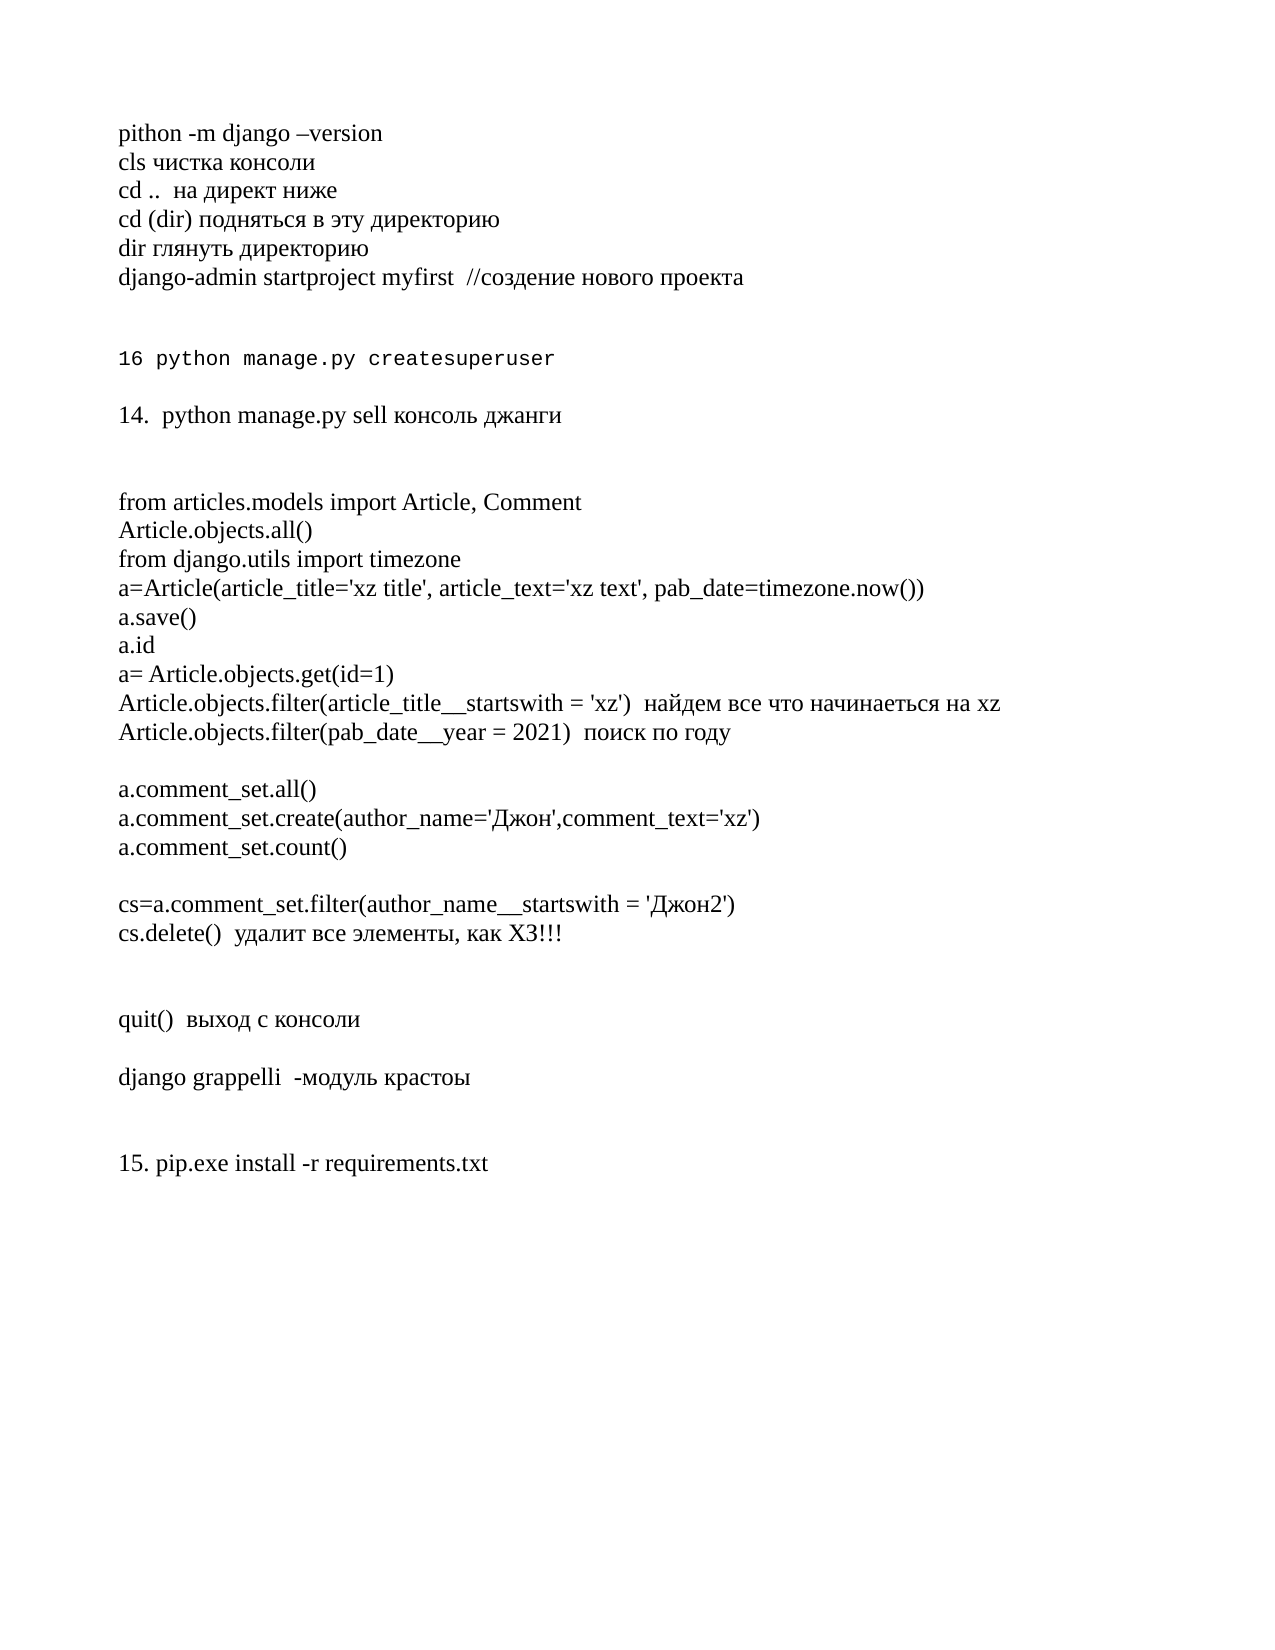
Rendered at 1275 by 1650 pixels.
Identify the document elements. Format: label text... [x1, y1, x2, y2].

text cls чистка консоли [118, 147, 1157, 176]
text a.comment_set.count() [118, 832, 1157, 861]
text django-admin startproject myfirst //создение нового проекта [118, 262, 1157, 291]
text cs.delete() удалит все элементы, как ХЗ!!! [118, 918, 1157, 947]
text dir глянуть директорию [118, 233, 1157, 262]
text Article.objects.filter(pab_date__year = 2021) поиск по году [118, 717, 1157, 746]
text django grappelli -модуль крастоы [118, 1062, 1157, 1091]
text 16 python manage.py createsuperuser [118, 348, 1157, 372]
text a= Article.objects.get(id=1) [118, 659, 1157, 688]
text from django.utils import timezone [118, 544, 1157, 573]
text 14. python manage.py sell консоль джанги [118, 401, 1157, 429]
text quit() выход с консоли [118, 1004, 1157, 1033]
text cd (dir) подняться в эту директорию [118, 204, 1157, 233]
text Article.objects.all() [118, 516, 1157, 544]
text a.comment_set.all() [118, 774, 1157, 803]
text a.id [118, 631, 1157, 659]
text a=Article(article_title='xz title', article_text='xz text', pab_date=timezone.now()) [118, 573, 1157, 602]
text cd .. на директ ниже [118, 176, 1157, 204]
text a.save() [118, 602, 1157, 631]
text Article.objects.filter(article_title__startswith = 'xz') найдем все что начинаеться на xz [118, 688, 1157, 717]
text cs=a.comment_set.filter(author_name__startswith = 'Джон2') [118, 889, 1157, 918]
text a.comment_set.create(author_name='Джон',comment_text='xz') [118, 803, 1157, 832]
text pithon -m django –version [118, 118, 1157, 147]
text 15. pip.exe install -r requirements.txt [118, 1148, 1157, 1177]
text from articles.models import Article, Comment [118, 487, 1157, 516]
